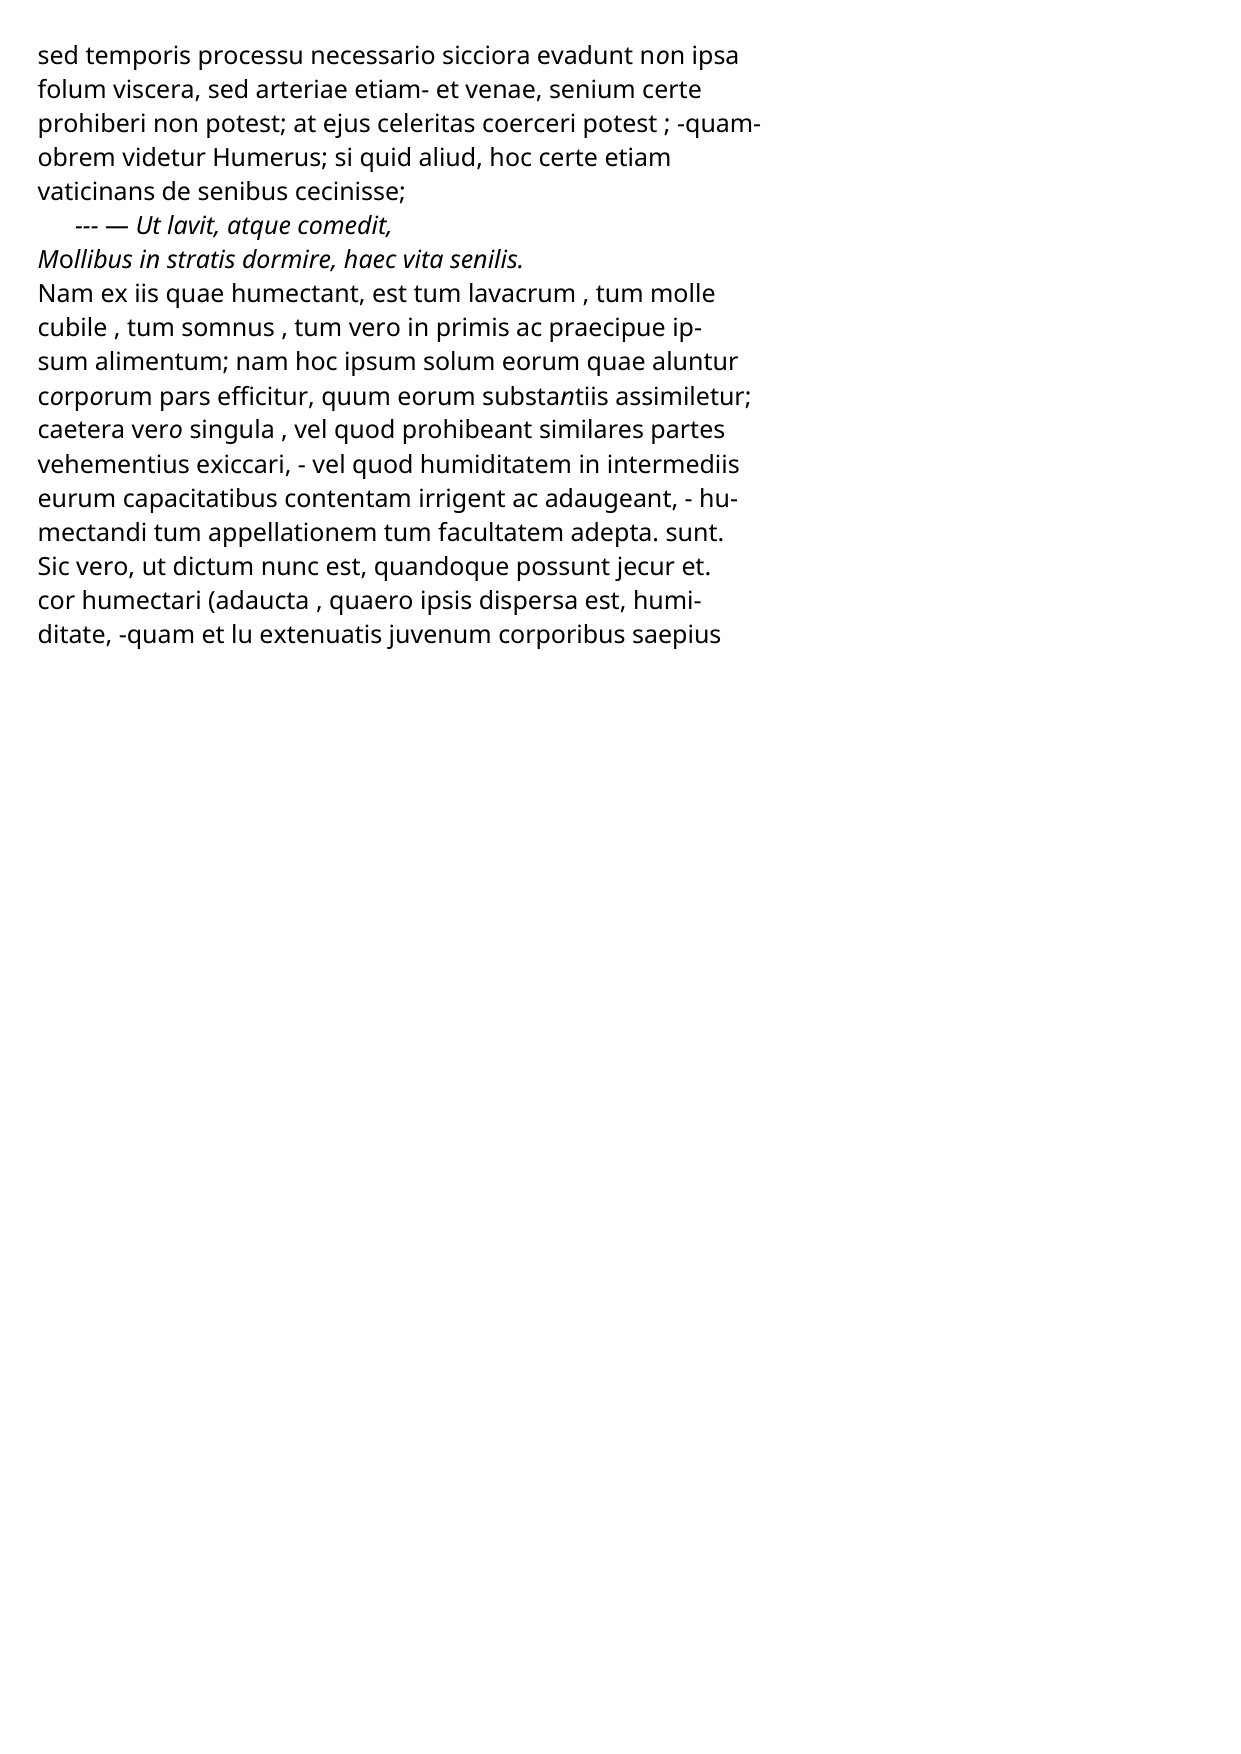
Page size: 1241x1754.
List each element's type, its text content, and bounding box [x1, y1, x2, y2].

text Nam ex iis quae humectant, est tum lavacrum , tum molle cubile , tum somnus , tum vero in primis ac praecipue ip- sum alimentum; nam hoc ipsum solum eorum quae aluntur corporum pars efficitur, quum eorum substantiis assimiletur; caetera vero singula , vel quod prohibeant similares partes vehementius exiccari, - vel quod humiditatem in intermediis eurum capacitatibus contentam irrigent ac adaugeant, - hu- mectandi tum appellationem tum facultatem adepta. sunt. Sic vero, ut dictum nunc est, quandoque possunt jecur et. cor humectari (adaucta , quaero ipsis dispersa est, humi- ditate, -quam et lu extenuatis juvenum corporibus saepius [37, 276, 1203, 651]
text sed temporis processu necessario sicciora evadunt non ipsa folum viscera, sed arteriae etiam- et venae, senium certe prohiberi non potest; at ejus celeritas coerceri potest ; -quam- obrem videtur Humerus; si quid aliud, hoc certe etiam vaticinans de senibus cecinisse; [37, 37, 1203, 208]
text --- — Ut lavit, atque comedit, Mollibus in stratis dormire, haec vita senilis. [37, 208, 1203, 276]
